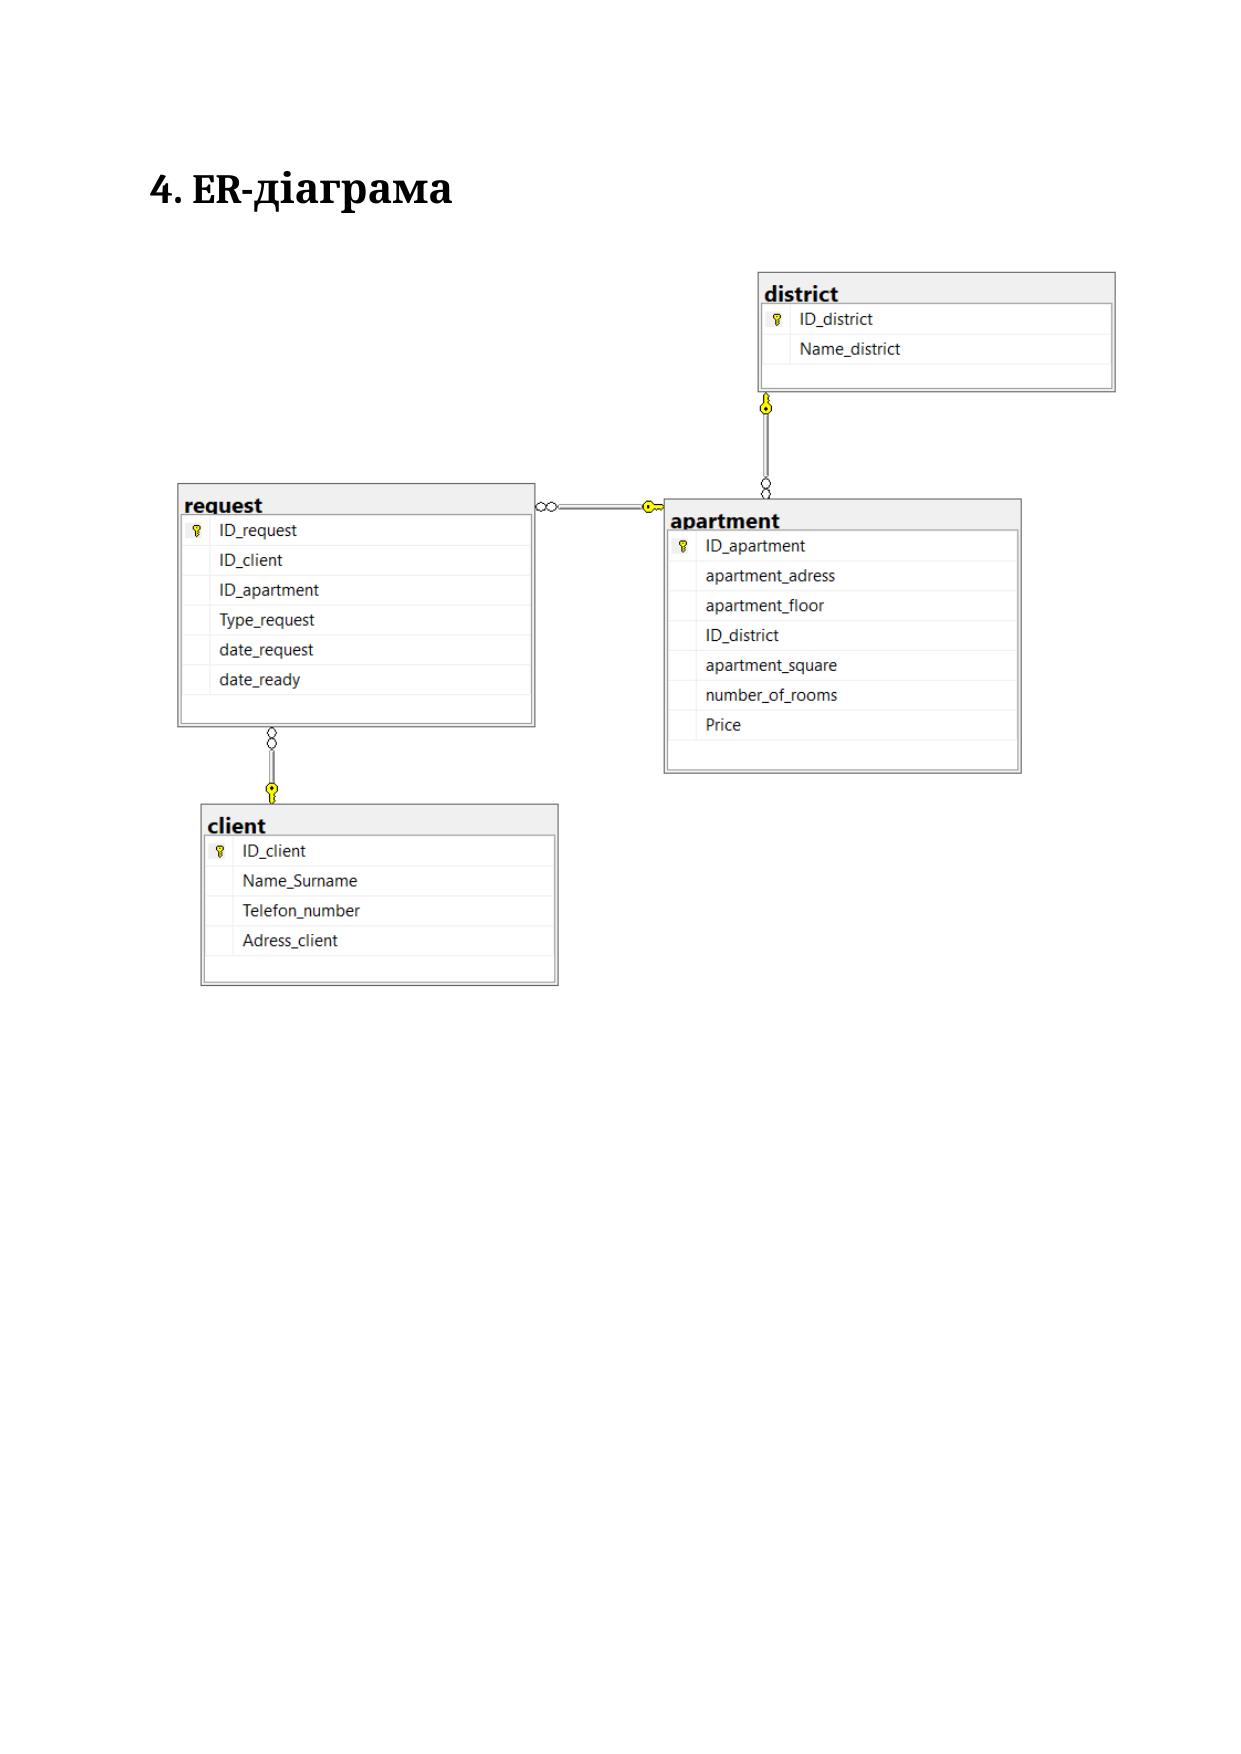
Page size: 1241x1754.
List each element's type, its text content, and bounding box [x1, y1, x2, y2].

text 4. ER-діаграма [150, 166, 1152, 213]
picture [163, 242, 1139, 1006]
